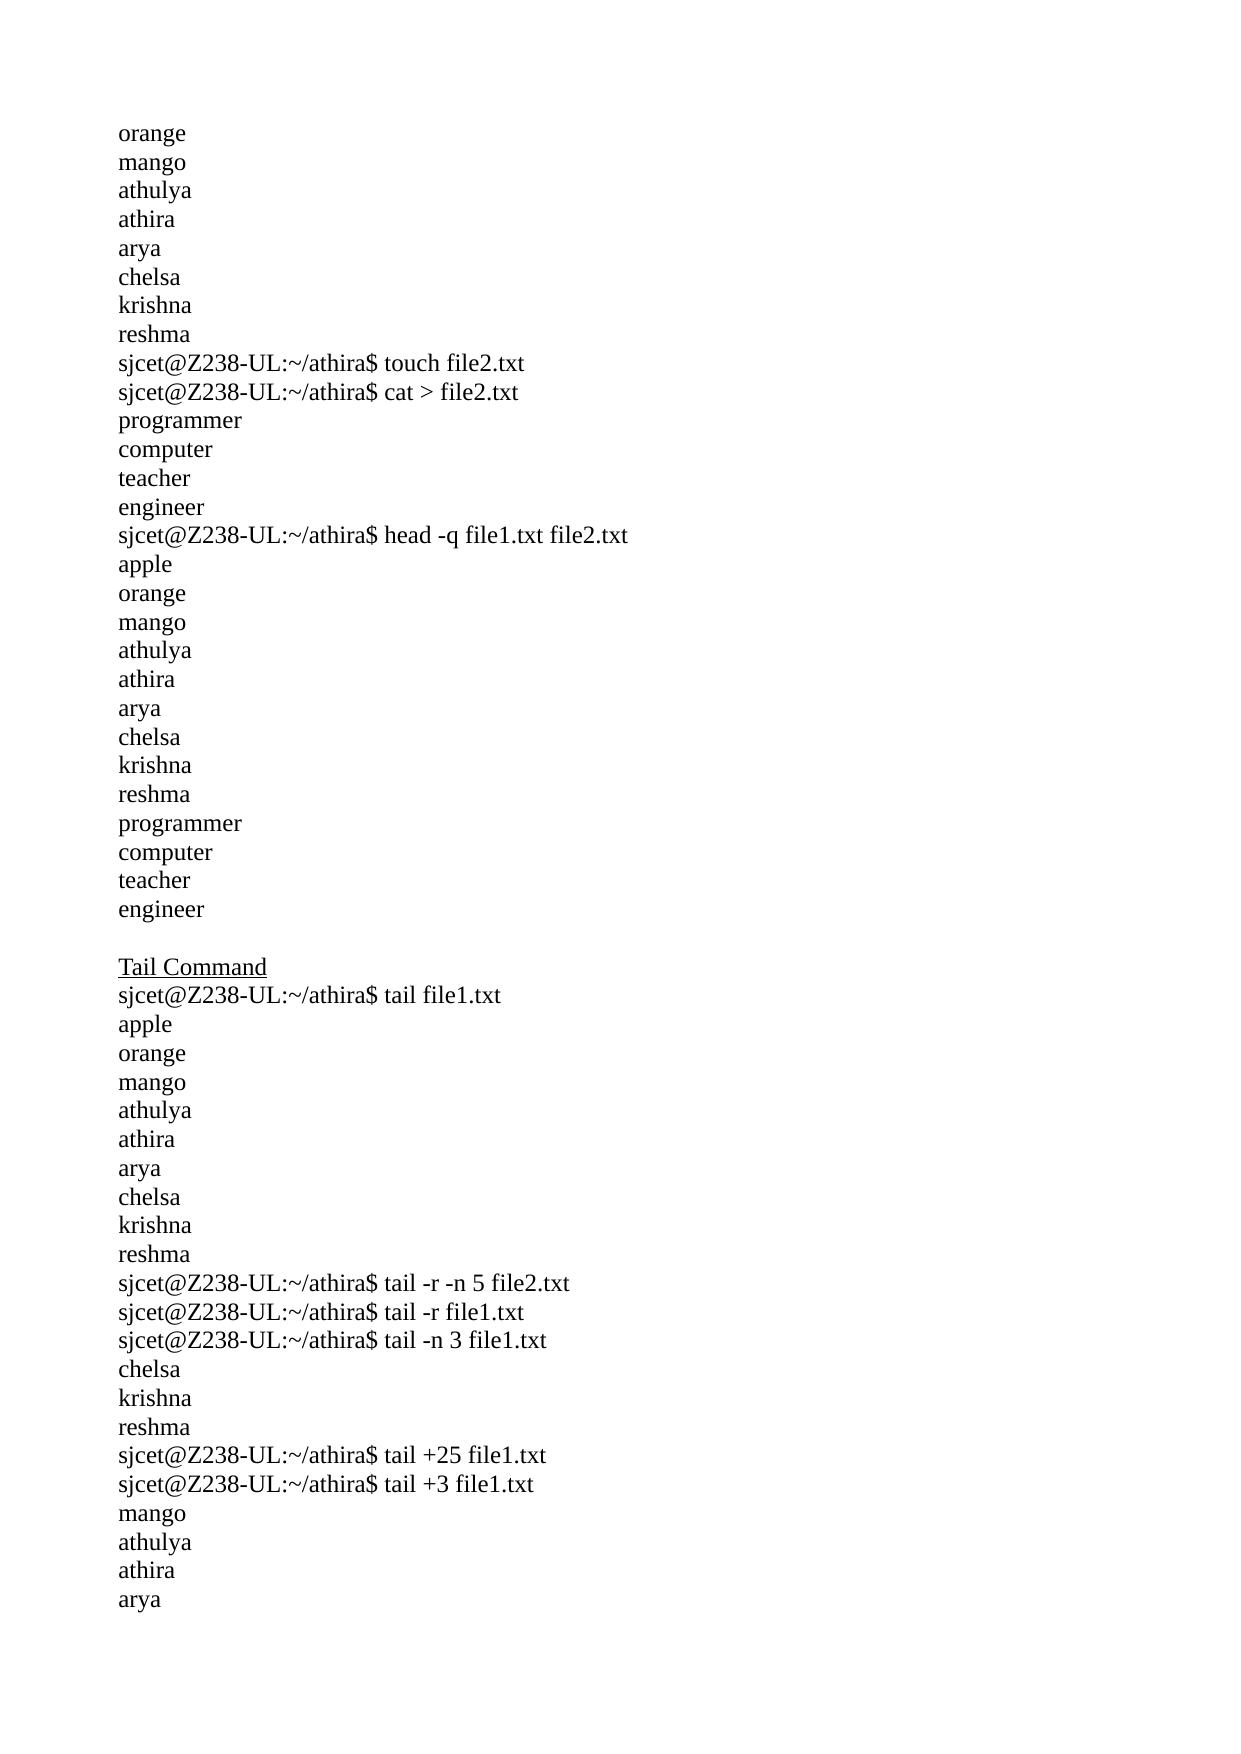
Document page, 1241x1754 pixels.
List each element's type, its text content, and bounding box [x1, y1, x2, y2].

text reshma [118, 779, 1122, 808]
text chelsa [118, 722, 1122, 751]
text apple [118, 549, 1122, 578]
text engineer [118, 894, 1122, 923]
text chelsa [118, 1182, 1122, 1211]
text orange [118, 118, 1122, 147]
text krishna [118, 291, 1122, 319]
text computer [118, 434, 1122, 463]
text sjcet@Z238-UL:~/athira$ tail +25 file1.txt [118, 1441, 1122, 1469]
text sjcet@Z238-UL:~/athira$ tail +3 file1.txt [118, 1469, 1122, 1498]
text sjcet@Z238-UL:~/athira$ head -q file1.txt file2.txt [118, 521, 1122, 549]
text programmer [118, 406, 1122, 434]
text orange [118, 578, 1122, 607]
text Tail Command [118, 952, 1122, 981]
text reshma [118, 1239, 1122, 1268]
text computer [118, 837, 1122, 866]
text mango [118, 607, 1122, 636]
text athulya [118, 176, 1122, 204]
text engineer [118, 492, 1122, 521]
text programmer [118, 808, 1122, 837]
text arya [118, 1153, 1122, 1182]
text teacher [118, 866, 1122, 894]
text athira [118, 204, 1122, 233]
text athulya [118, 1527, 1122, 1556]
text athulya [118, 1096, 1122, 1124]
text sjcet@Z238-UL:~/athira$ tail file1.txt [118, 981, 1122, 1009]
text sjcet@Z238-UL:~/athira$ touch file2.txt [118, 348, 1122, 377]
text sjcet@Z238-UL:~/athira$ tail -r file1.txt [118, 1297, 1122, 1326]
text athulya [118, 636, 1122, 664]
text reshma [118, 319, 1122, 348]
text teacher [118, 463, 1122, 492]
text mango [118, 147, 1122, 176]
text krishna [118, 751, 1122, 779]
text krishna [118, 1211, 1122, 1239]
text mango [118, 1067, 1122, 1096]
text athira [118, 664, 1122, 693]
text krishna [118, 1383, 1122, 1412]
text athira [118, 1124, 1122, 1153]
text apple [118, 1009, 1122, 1038]
text arya [118, 233, 1122, 262]
text reshma [118, 1412, 1122, 1441]
text athira [118, 1556, 1122, 1584]
text arya [118, 1584, 1122, 1613]
text chelsa [118, 262, 1122, 291]
text mango [118, 1498, 1122, 1527]
text sjcet@Z238-UL:~/athira$ cat > file2.txt [118, 377, 1122, 406]
text sjcet@Z238-UL:~/athira$ tail -n 3 file1.txt [118, 1326, 1122, 1354]
text orange [118, 1038, 1122, 1067]
text arya [118, 693, 1122, 722]
text sjcet@Z238-UL:~/athira$ tail -r -n 5 file2.txt [118, 1268, 1122, 1297]
text chelsa [118, 1354, 1122, 1383]
